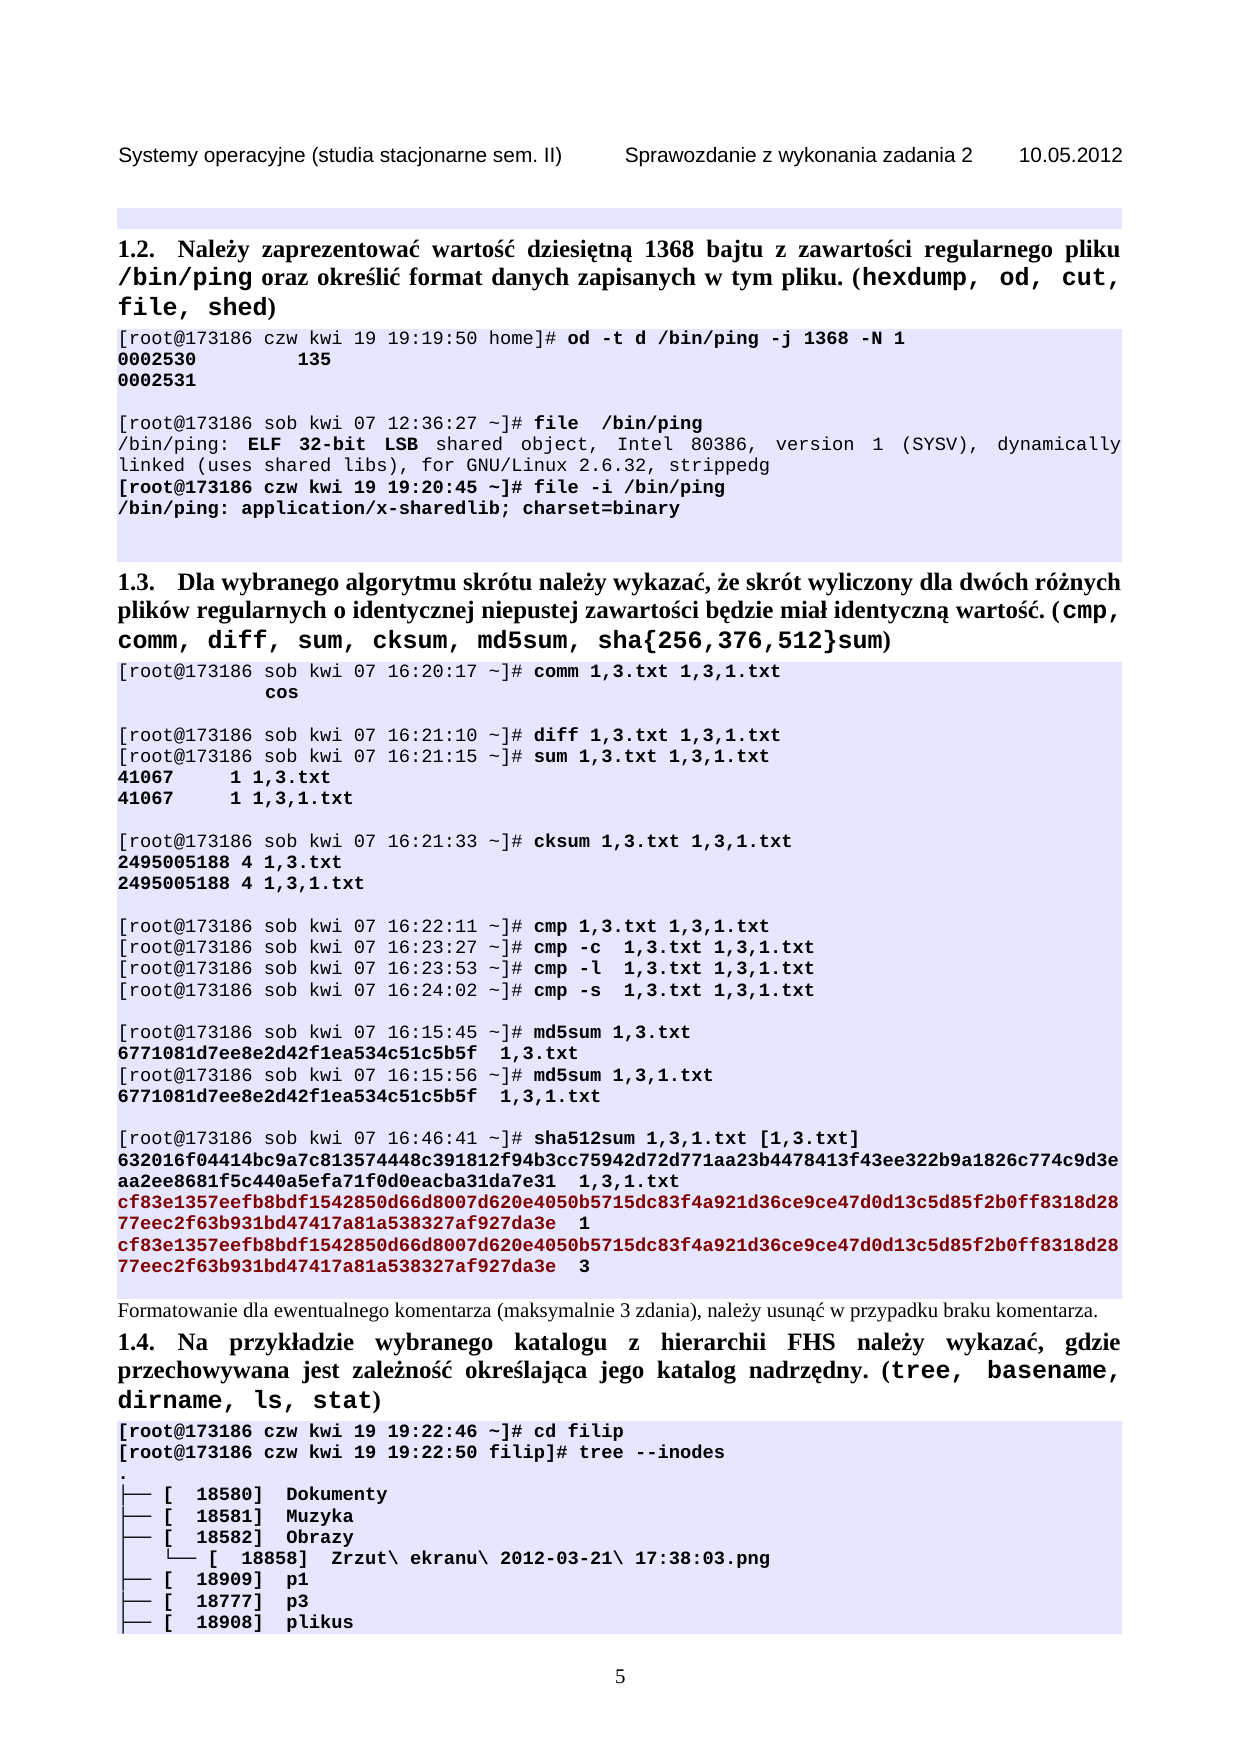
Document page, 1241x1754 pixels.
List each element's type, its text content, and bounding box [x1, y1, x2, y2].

table_cell Na przykładzie wybranego katalogu z hierarchii FHS należy wykazać, gdzie przechowywana jest zależność określająca jego katalog nadrzędny. (tree, basename, dirname, ls, stat) [118, 1322, 1122, 1421]
table_cell Dla wybranego algorytmu skrótu należy wykazać, że skrót wyliczony dla dwóch różnych plików regularnych o identycznej niepustej zawartości będzie miał identyczną wartość. (cmp, comm, diff, sum, cksum, md5sum, sha{256,376,512}sum) [118, 563, 1122, 662]
table_cell Należy zaprezentować wartość dziesiętną 1368 bajtu z zawartości regularnego pliku /bin/ping oraz określić format danych zapisanych w tym pliku. (hexdump, od, cut, file, shed) [118, 230, 1122, 329]
